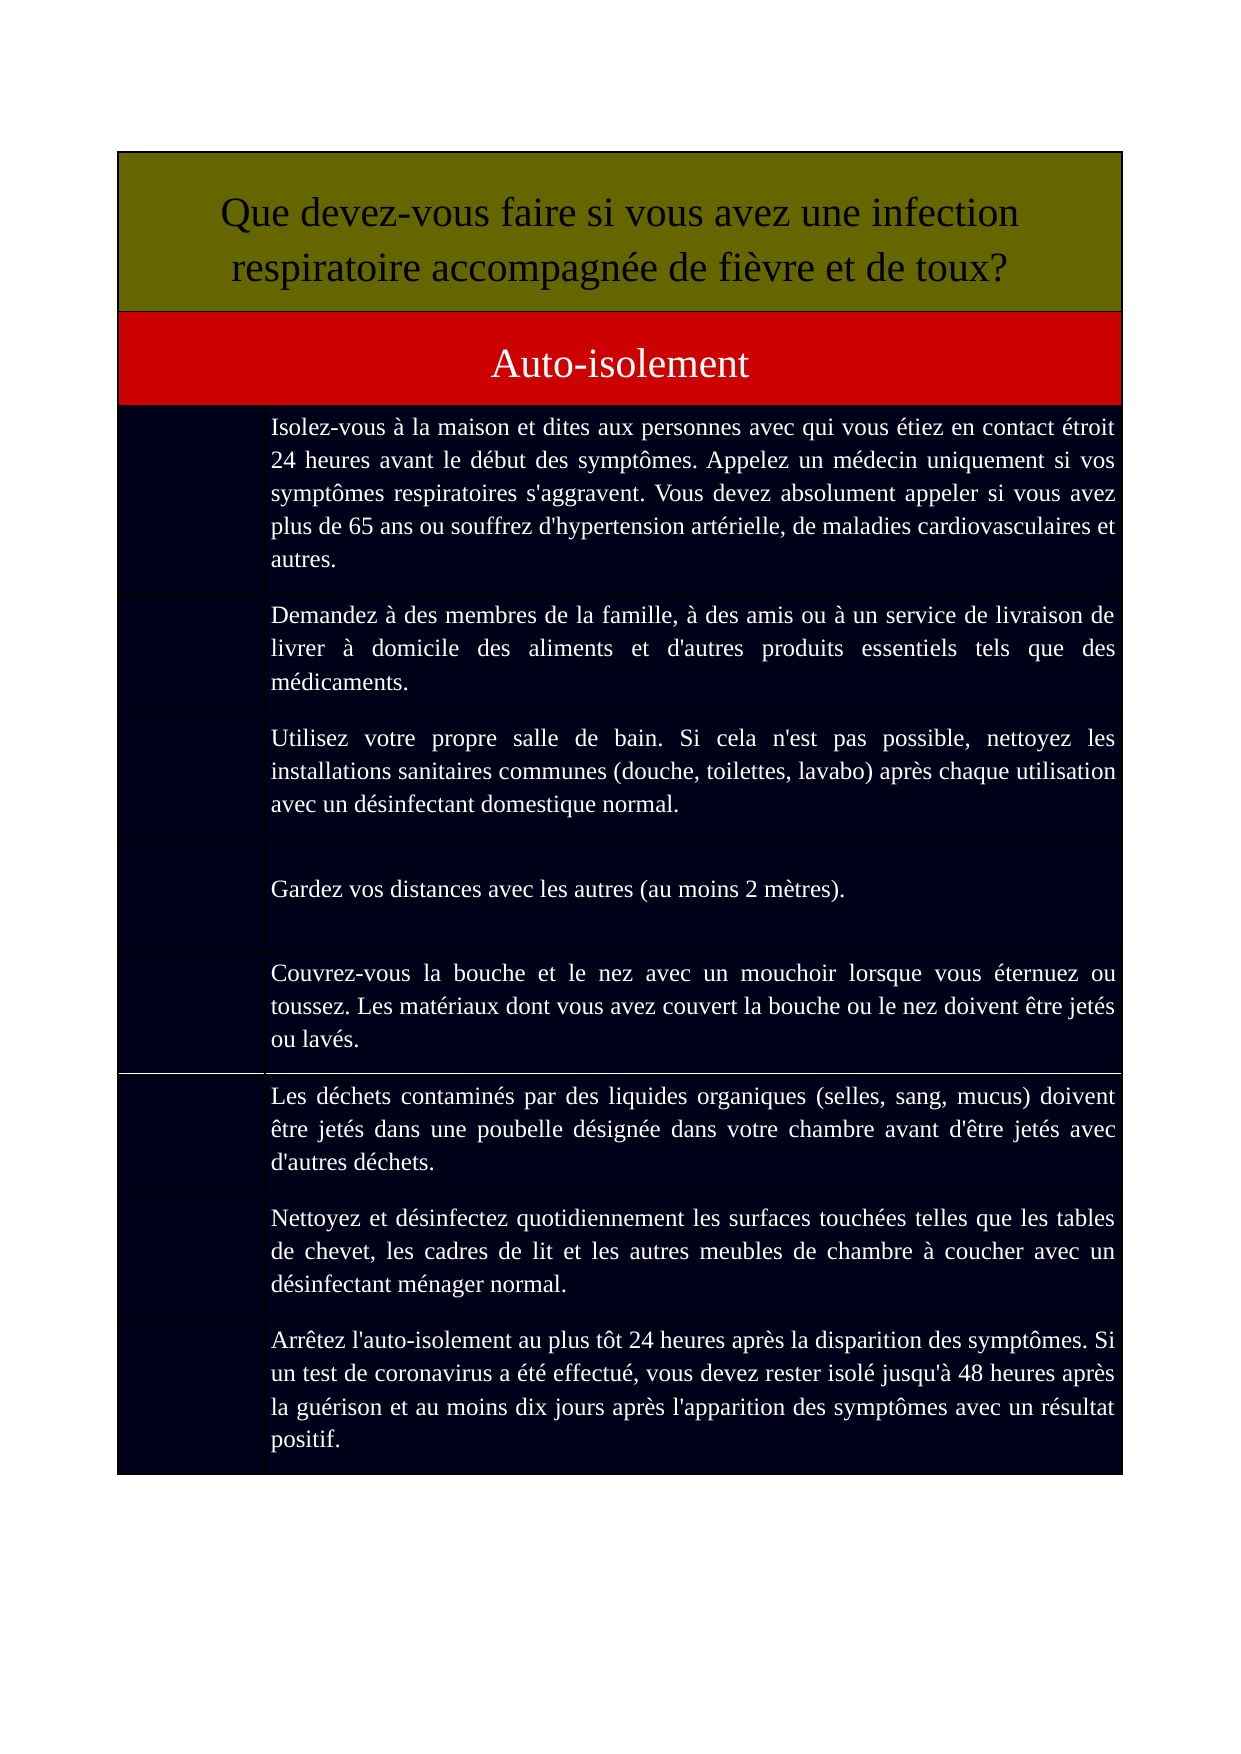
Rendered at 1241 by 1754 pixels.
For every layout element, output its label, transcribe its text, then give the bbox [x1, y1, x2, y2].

table_cell [119, 1320, 264, 1474]
table_cell Isolez-vous à la maison et dites aux personnes avec qui vous étiez en contact étroit 24 heures avant le début des symptômes. Appelez un médecin uniquement si vos symptômes respiratoires s'aggravent. Vous devez absolument appeler si vous avez plus de 65 ans ou souffrez d'hypertension artérielle, de maladies cardiovasculaires et autres. [266, 406, 1121, 593]
table_cell Demandez à des membres de la famille, à des amis ou à un service de livraison de livrer à domicile des aliments et d'autres produits essentiels tels que des médicaments. [266, 595, 1121, 716]
table_cell Nettoyez et désinfectez quotidiennement les surfaces touchées telles que les tables de chevet, les cadres de lit et les autres meubles de chambre à coucher avec un désinfectant ménager normal. [266, 1197, 1121, 1318]
table_cell [119, 406, 264, 593]
table_cell Couvrez-vous la bouche et le nez avec un mouchoir lorsque vous éternuez ou toussez. Les matériaux dont vous avez couvert la bouche ou le nez doivent être jetés ou lavés. [266, 953, 1121, 1073]
table_cell Utilisez votre propre salle de bain. Si cela n'est pas possible, nettoyez les installations sanitaires communes (douche, toilettes, lavabo) après chaque utilisation avec un désinfectant domestique normal. [266, 717, 1121, 838]
table_cell Arrêtez l'auto-isolement au plus tôt 24 heures après la disparition des symptômes. Si un test de coronavirus a été effectué, vous devez rester isolé jusqu'à 48 heures après la guérison et au moins dix jours après l'apparition des symptômes avec un résultat positif. [266, 1320, 1121, 1474]
table_cell [119, 717, 264, 838]
table_cell [119, 953, 264, 1073]
table_cell [119, 1197, 264, 1318]
table_cell [119, 840, 264, 951]
table_cell Les déchets contaminés par des liquides organiques (selles, sang, mucus) doivent être jetés dans une poubelle désignée dans votre chambre avant d'être jetés avec d'autres déchets. [266, 1075, 1121, 1196]
table_cell Gardez vos distances avec les autres (au moins 2 mètres). [266, 840, 1121, 951]
table_cell [119, 595, 264, 716]
table_cell Auto-isolement [119, 312, 1121, 405]
table_cell [119, 1075, 264, 1196]
table_header Que devez-vous faire si vous avez une infection respiratoire accompagnée de fièvre et de toux? [119, 153, 1121, 311]
